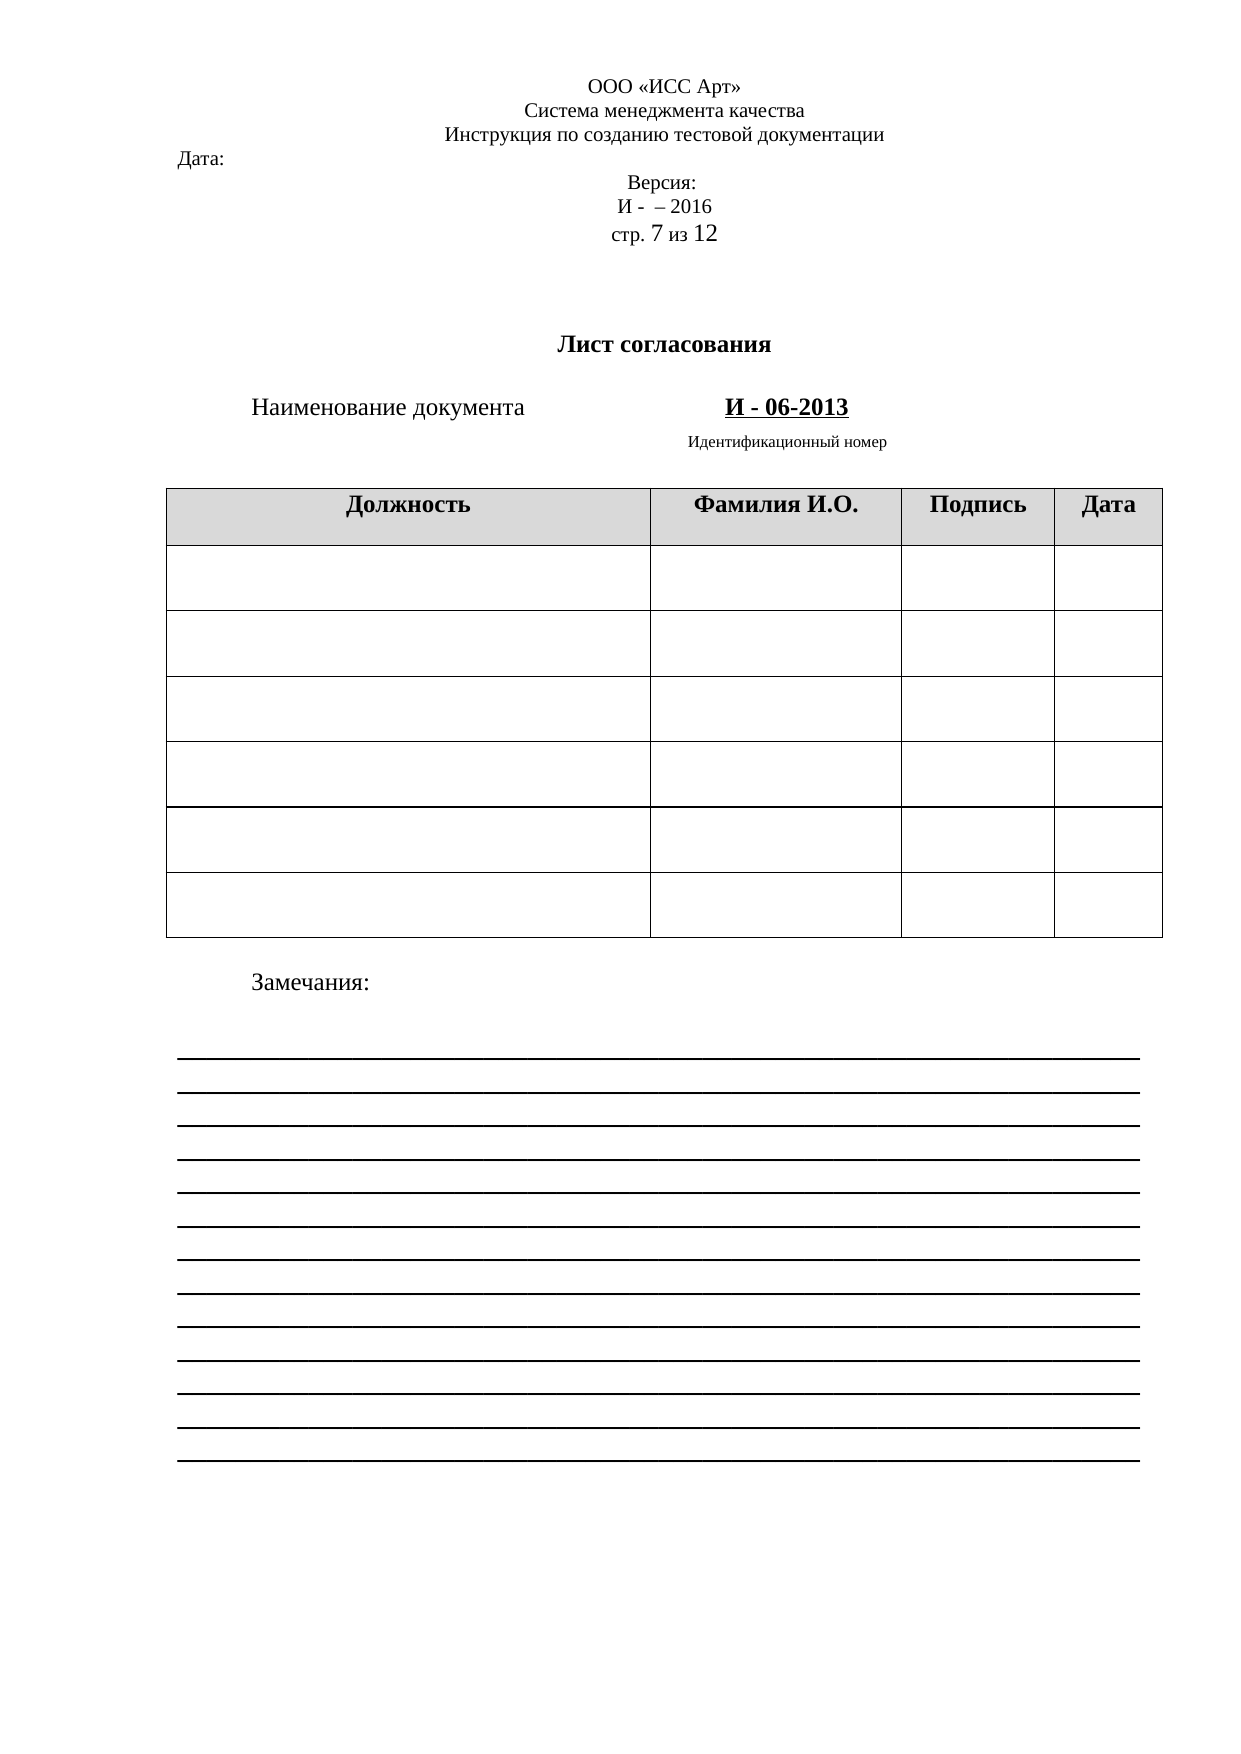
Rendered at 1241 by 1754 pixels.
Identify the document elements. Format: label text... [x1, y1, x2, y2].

table_cell [167, 611, 650, 676]
table_cell [651, 873, 901, 937]
table_cell [902, 873, 1054, 937]
table_header Фамилия И.О. [651, 489, 901, 545]
table_cell [167, 546, 650, 610]
table_cell [902, 808, 1054, 872]
text Лист согласования [177, 329, 1152, 358]
table_cell [902, 546, 1054, 610]
table_cell [651, 546, 901, 610]
table_cell [1055, 546, 1162, 610]
table_cell [902, 611, 1054, 676]
table_cell [651, 742, 901, 806]
table_cell [1055, 808, 1162, 872]
table_cell [1055, 742, 1162, 806]
table_cell [651, 611, 901, 676]
table_cell [167, 742, 650, 806]
table_cell [1055, 677, 1162, 741]
table_cell [167, 873, 650, 937]
table_cell [1055, 873, 1162, 937]
subtitle __________________________________________________________________________________________________________________________________________________________________________________________________________________________________________________________________________________________________________________________________________________________________________________________________________________________________________________________________________________________________________________________________________________________________________________________________________________________________________________________________________________________________________________________________________________________________________________________________________________________________________________________________________________________ [177, 1029, 1152, 1465]
table_cell [651, 808, 901, 872]
text Замечания: [177, 967, 1152, 996]
table_cell [651, 677, 901, 741]
text Идентификационный номер [177, 421, 1152, 454]
table_cell [167, 677, 650, 741]
table_header Должность [167, 489, 650, 545]
table_cell [167, 808, 650, 872]
table_cell [902, 742, 1054, 806]
text Наименование документа И - 06-2013 [177, 392, 1152, 421]
table_cell [902, 677, 1054, 741]
table_header Подпись [902, 489, 1054, 545]
table_header Дата [1055, 489, 1162, 545]
table_cell [1055, 611, 1162, 676]
